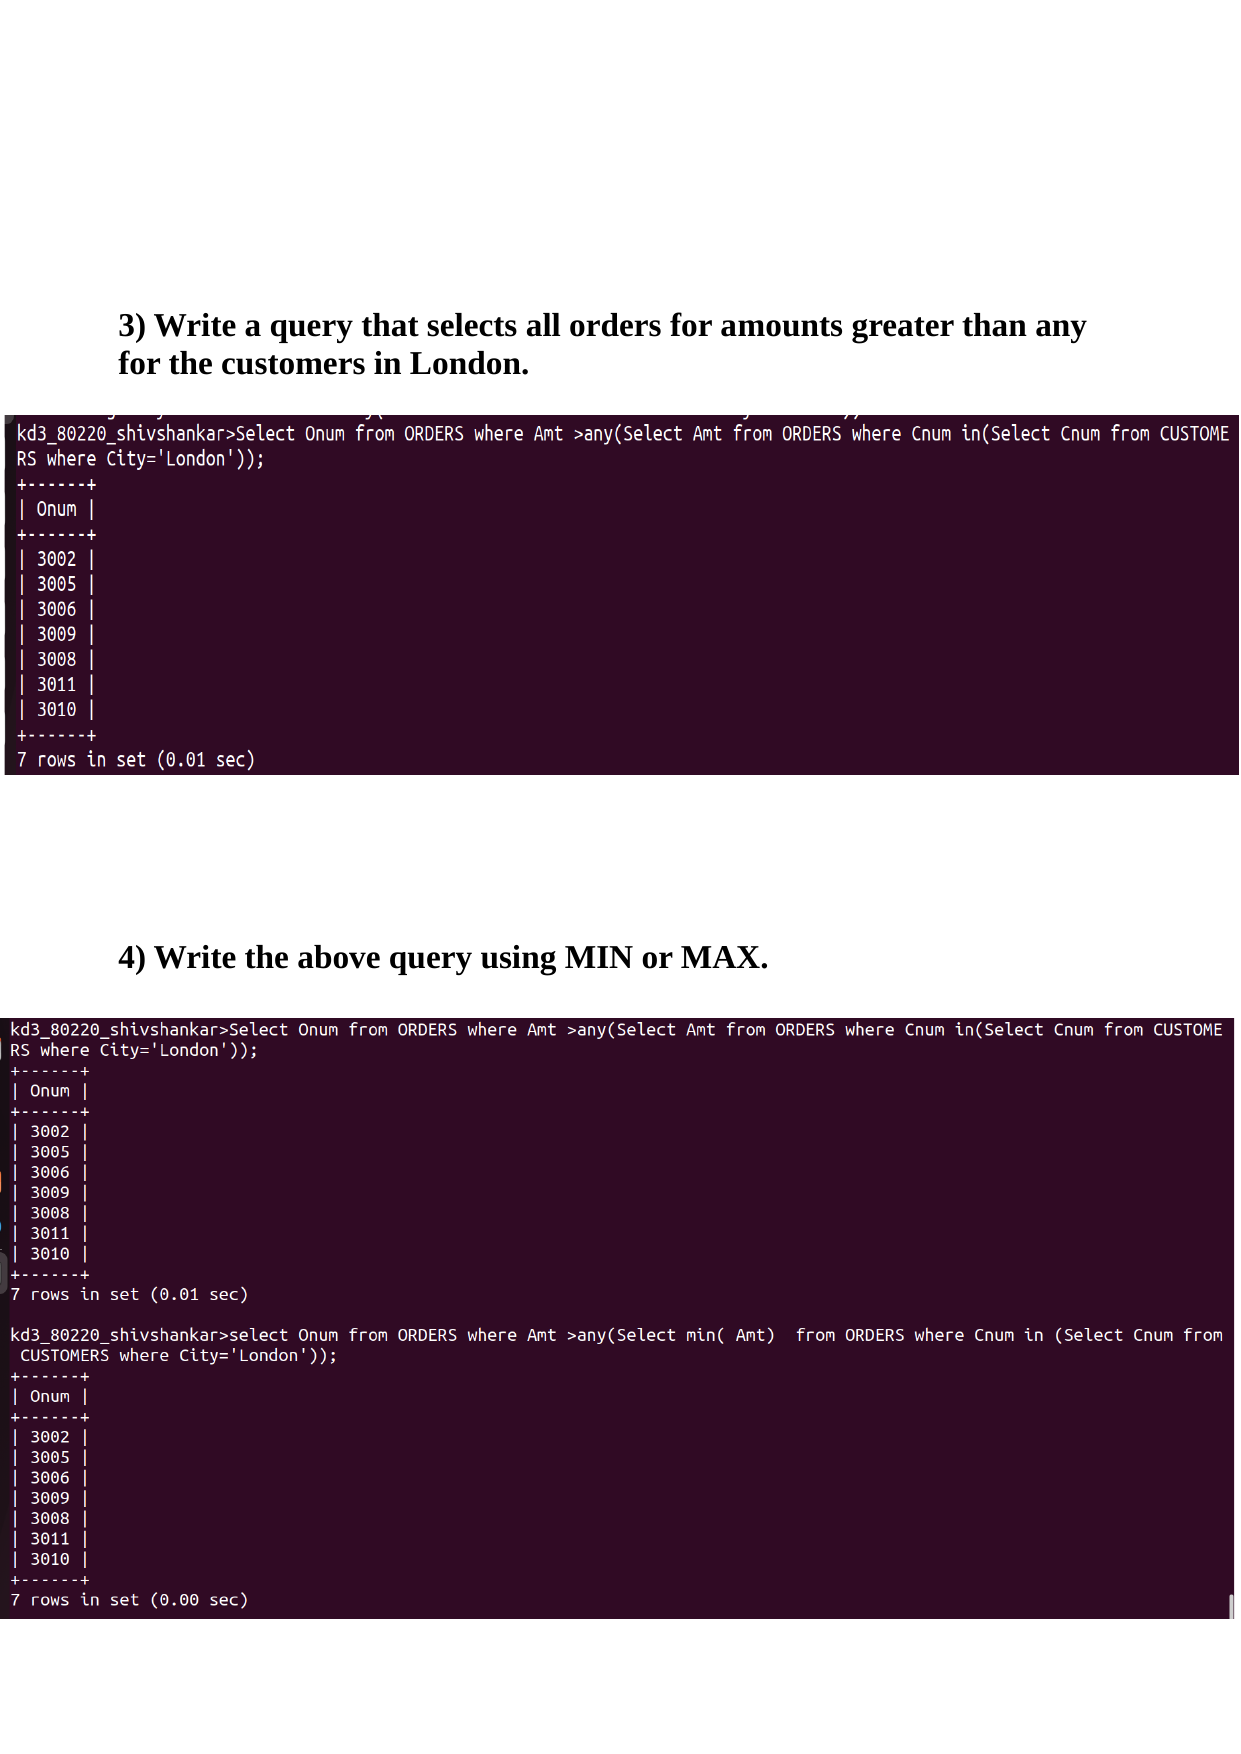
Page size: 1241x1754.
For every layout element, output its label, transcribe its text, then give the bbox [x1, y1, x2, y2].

text 3) Write a query that selects all orders for amounts greater than any for the customers in London. [118, 305, 1122, 382]
picture [4, 415, 1239, 775]
picture [0, 1018, 1235, 1619]
text 4) Write the above query using MIN or MAX. [118, 937, 1122, 976]
